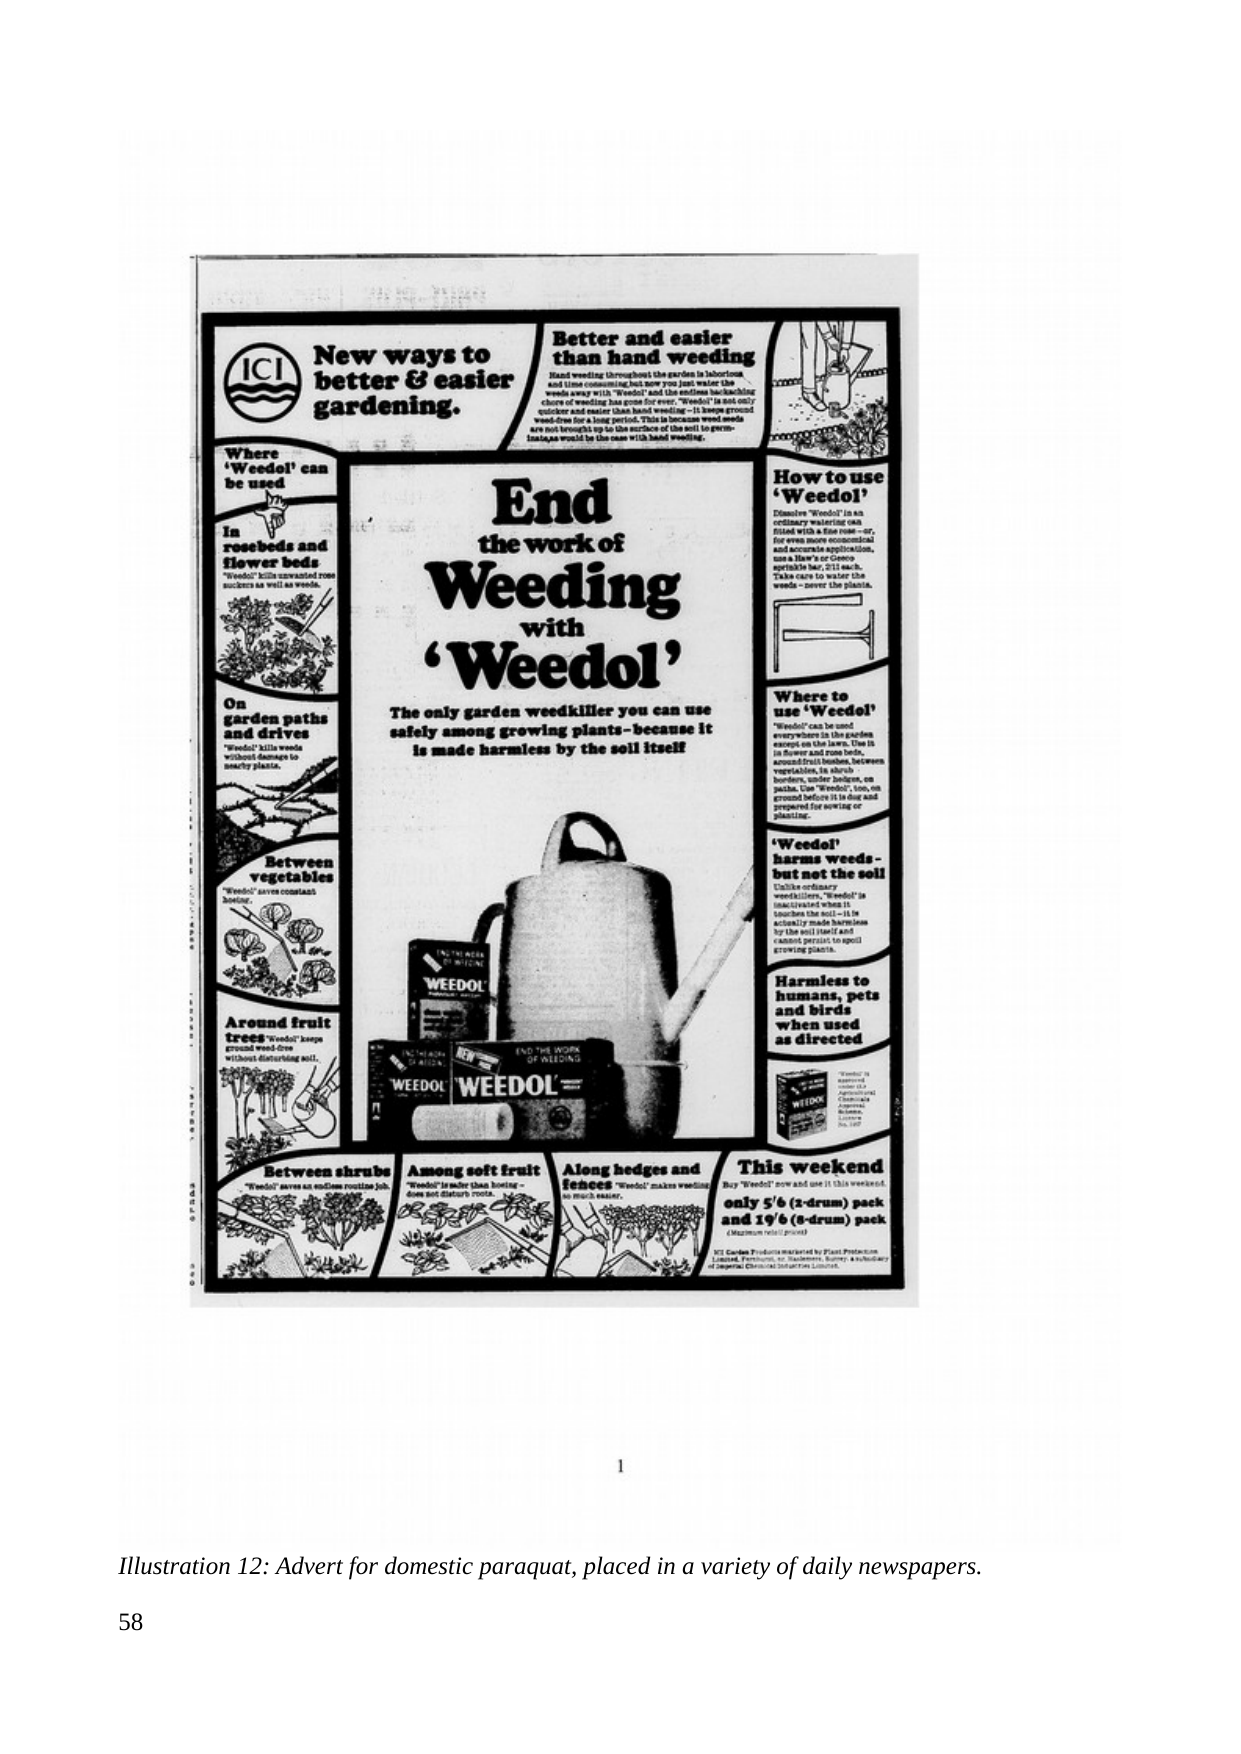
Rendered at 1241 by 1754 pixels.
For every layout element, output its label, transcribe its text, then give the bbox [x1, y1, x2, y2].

text Illustration 12: Advert for domestic paraquat, placed in a variety of daily newspapers. [118, 1552, 1122, 1580]
picture [118, 130, 1123, 1552]
